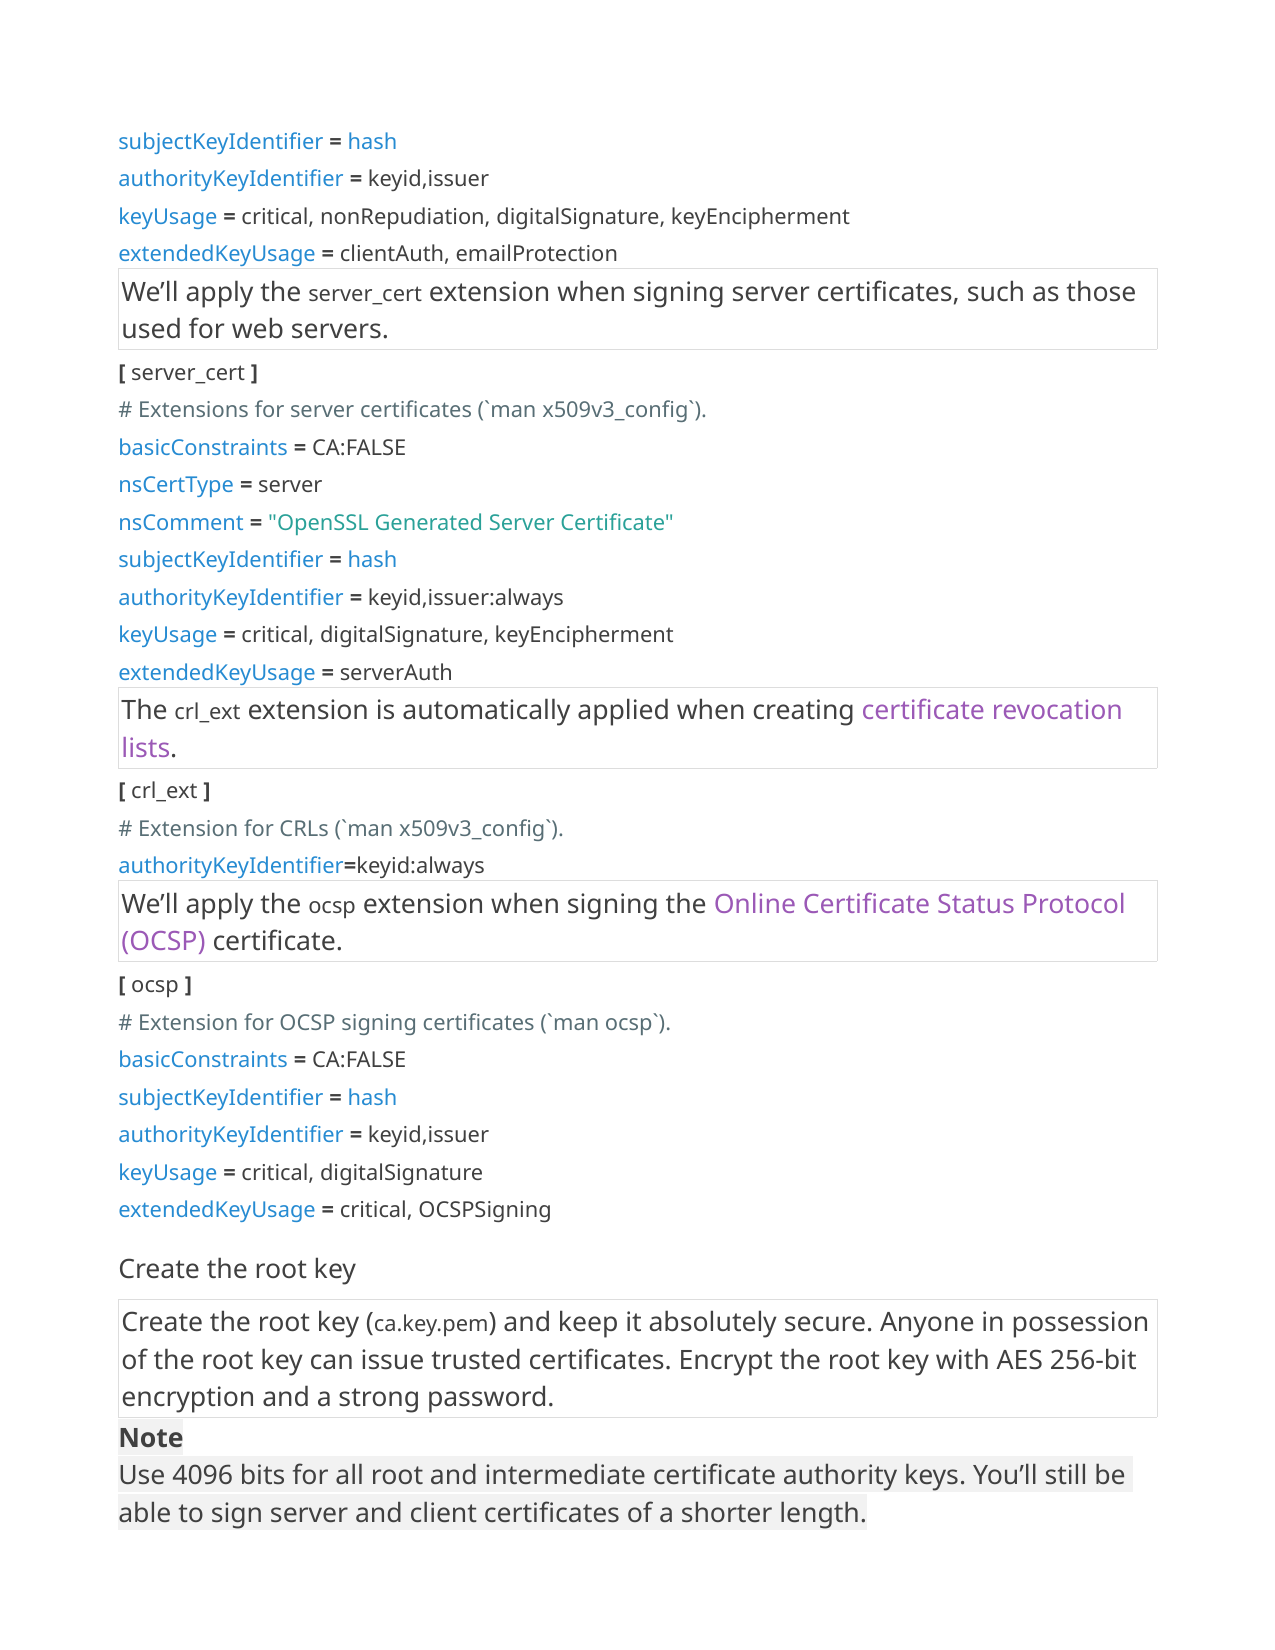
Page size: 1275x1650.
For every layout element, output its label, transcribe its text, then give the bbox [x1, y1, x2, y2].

text authorityKeyIdentifier = keyid,issuer [118, 1111, 1157, 1149]
text subjectKeyIdentifier = hash [118, 537, 1157, 574]
text # Extensions for server certificates (`man x509v3_config`). [118, 387, 1157, 424]
text keyUsage = critical, digitalSignature [118, 1149, 1157, 1186]
text We’ll apply the server_cert extension when signing server certificates, such as those used for web servers. [119, 269, 1157, 349]
text Create the root key (ca.key.pem) and keep it absolutely secure. Anyone in possession of the root key can issue trusted certificates. Encrypt the root key with AES 256-bit encryption and a strong password. [119, 1300, 1157, 1417]
text extendedKeyUsage = serverAuth [118, 649, 1157, 687]
text extendedKeyUsage = critical, OCSPSigning [118, 1186, 1157, 1224]
text Note [118, 1418, 1157, 1455]
text [ ocsp ] [118, 962, 1157, 999]
text [ crl_ext ] [118, 769, 1157, 805]
text # Extension for OCSP signing certificates (`man ocsp`). [118, 999, 1157, 1036]
text basicConstraints = CA:FALSE [118, 1036, 1157, 1074]
text authorityKeyIdentifier = keyid,issuer [118, 156, 1157, 193]
subtitle Create the root key [118, 1249, 1157, 1286]
text # Extension for CRLs (`man x509v3_config`). [118, 805, 1157, 843]
text extendedKeyUsage = clientAuth, emailProtection [118, 231, 1157, 268]
text subjectKeyIdentifier = hash [118, 118, 1157, 156]
text The crl_ext extension is automatically applied when creating certificate revocation lists. [119, 688, 1157, 768]
text authorityKeyIdentifier = keyid,issuer:always [118, 574, 1157, 612]
text [ server_cert ] [118, 350, 1157, 387]
text keyUsage = critical, nonRepudiation, digitalSignature, keyEncipherment [118, 193, 1157, 231]
text nsCertType = server [118, 462, 1157, 499]
text nsComment = "OpenSSL Generated Server Certificate" [118, 499, 1157, 537]
text We’ll apply the ocsp extension when signing the Online Certificate Status Protocol (OCSP) certificate. [119, 881, 1157, 961]
text basicConstraints = CA:FALSE [118, 424, 1157, 462]
text subjectKeyIdentifier = hash [118, 1074, 1157, 1111]
text keyUsage = critical, digitalSignature, keyEncipherment [118, 612, 1157, 649]
text Use 4096 bits for all root and intermediate certificate authority keys. You’ll still be able to sign server and client certificates of a shorter length. [118, 1455, 1157, 1530]
text authorityKeyIdentifier=keyid:always [118, 843, 1157, 880]
